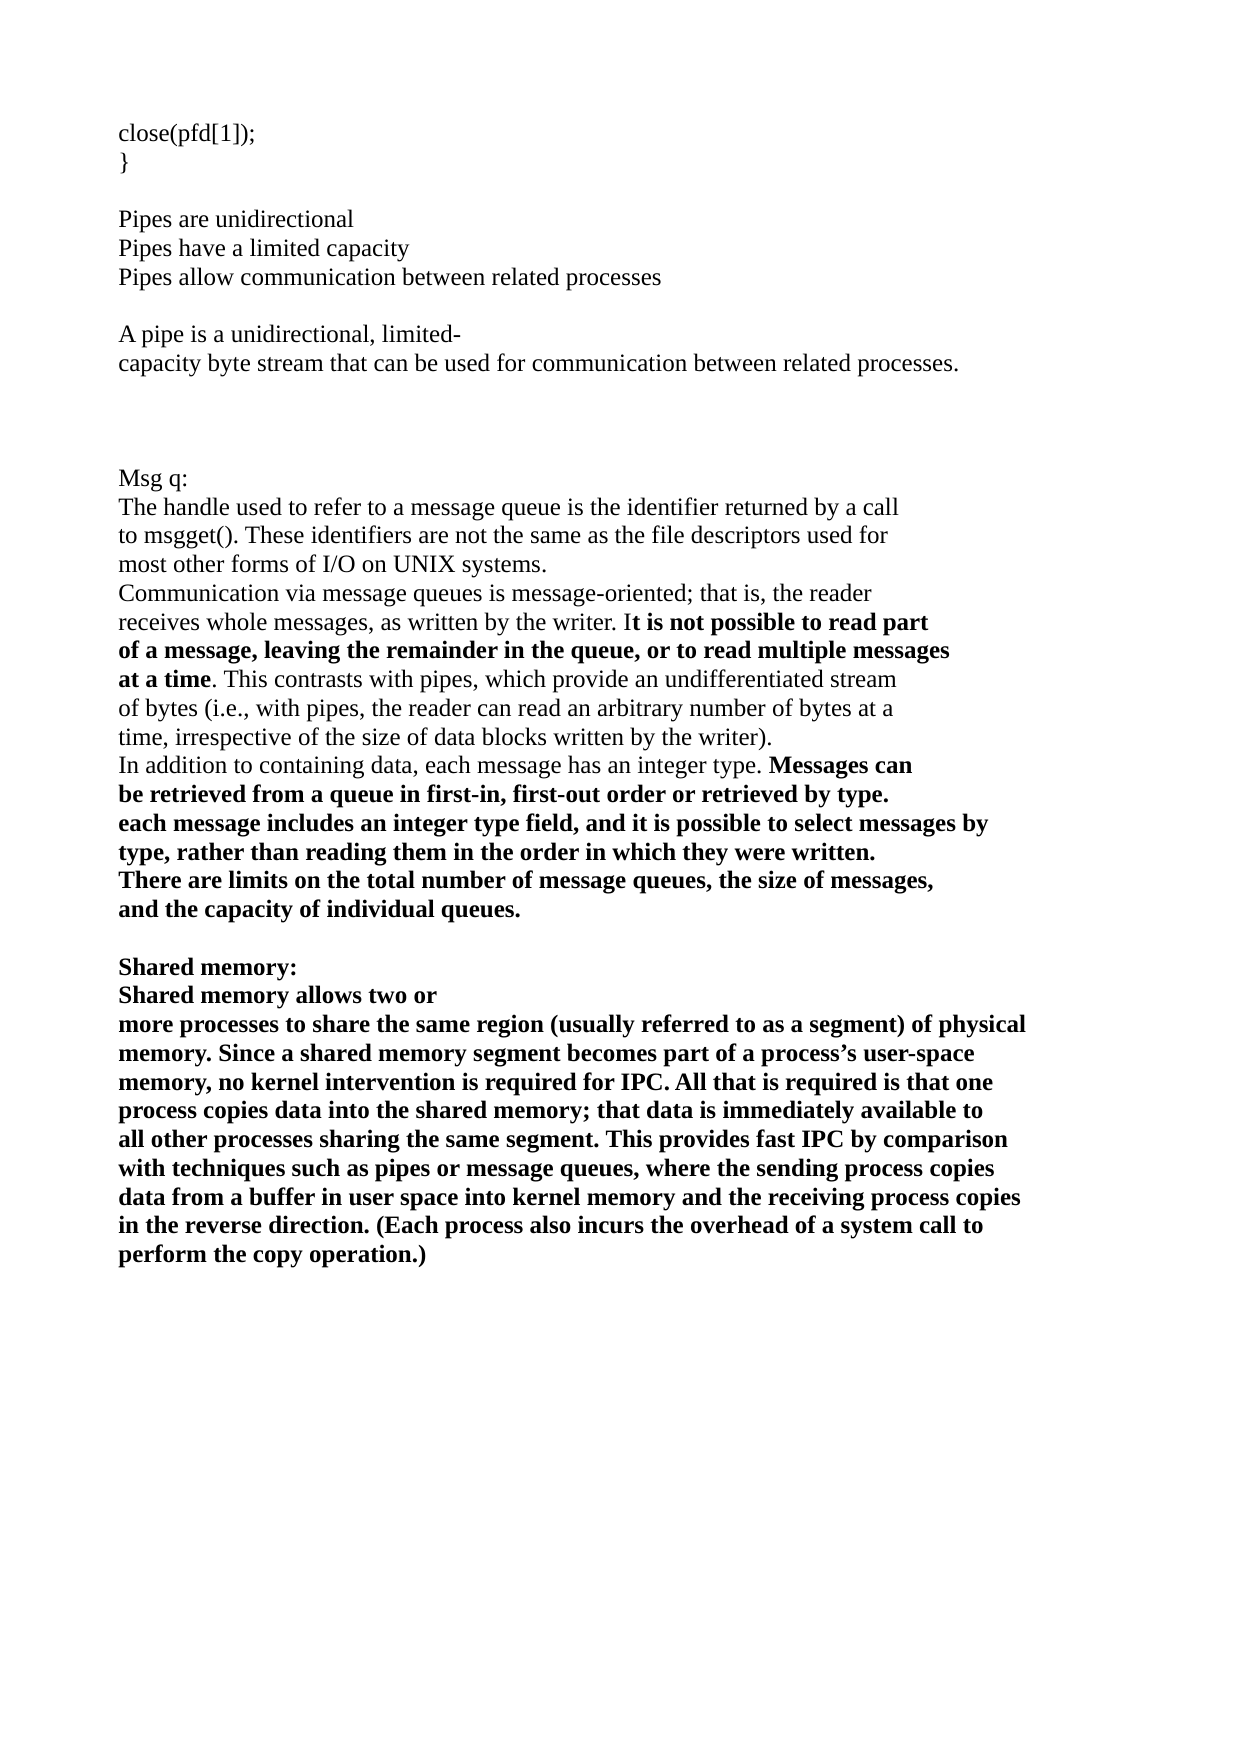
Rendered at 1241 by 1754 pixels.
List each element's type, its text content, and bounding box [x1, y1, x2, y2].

text Shared memory: [118, 952, 1122, 981]
text more processes to share the same region (usually referred to as a segment) of physical [118, 1009, 1122, 1038]
text The handle used to refer to a message queue is the identifier returned by a call [118, 492, 1122, 521]
text Pipes allow communication between related processes [118, 262, 1122, 291]
text There are limits on the total number of message queues, the size of messages, [118, 866, 1122, 894]
text process copies data into the shared memory; that data is immediately available to [118, 1096, 1122, 1124]
text memory. Since a shared memory segment becomes part of a process’s user-space [118, 1038, 1122, 1067]
text in the reverse direction. (Each process also incurs the overhead of a system call to [118, 1211, 1122, 1239]
text each message includes an integer type field, and it is possible to select messages by [118, 808, 1122, 837]
text A pipe is a unidirectional, limited- [118, 319, 1122, 348]
text and the capacity of individual queues. [118, 894, 1122, 923]
text with techniques such as pipes or message queues, where the sending process copies [118, 1153, 1122, 1182]
text to msgget(). These identifiers are not the same as the file descriptors used for [118, 521, 1122, 549]
text Pipes have a limited capacity [118, 233, 1122, 262]
text memory, no kernel intervention is required for IPC. All that is required is that one [118, 1067, 1122, 1096]
text perform the copy operation.) [118, 1239, 1122, 1268]
text capacity byte stream that can be used for communication between related processes. [118, 348, 1122, 377]
text type, rather than reading them in the order in which they were written. [118, 837, 1122, 866]
text time, irrespective of the size of data blocks written by the writer). [118, 722, 1122, 751]
text data from a buffer in user space into kernel memory and the receiving process copies [118, 1182, 1122, 1211]
text at a time. This contrasts with pipes, which provide an undifferentiated stream [118, 664, 1122, 693]
text Communication via message queues is message-oriented; that is, the reader [118, 578, 1122, 607]
text Pipes are unidirectional [118, 204, 1122, 233]
text Shared memory allows two or [118, 981, 1122, 1009]
text } [118, 147, 1122, 176]
text be retrieved from a queue in first-in, first-out order or retrieved by type. [118, 779, 1122, 808]
text In addition to containing data, each message has an integer type. Messages can [118, 751, 1122, 779]
text close(pfd[1]); [118, 118, 1122, 147]
text of a message, leaving the remainder in the queue, or to read multiple messages [118, 636, 1122, 664]
text receives whole messages, as written by the writer. It is not possible to read part [118, 607, 1122, 636]
text all other processes sharing the same segment. This provides fast IPC by comparison [118, 1124, 1122, 1153]
text of bytes (i.e., with pipes, the reader can read an arbitrary number of bytes at a [118, 693, 1122, 722]
text Msg q: [118, 463, 1122, 492]
text most other forms of I/O on UNIX systems. [118, 549, 1122, 578]
